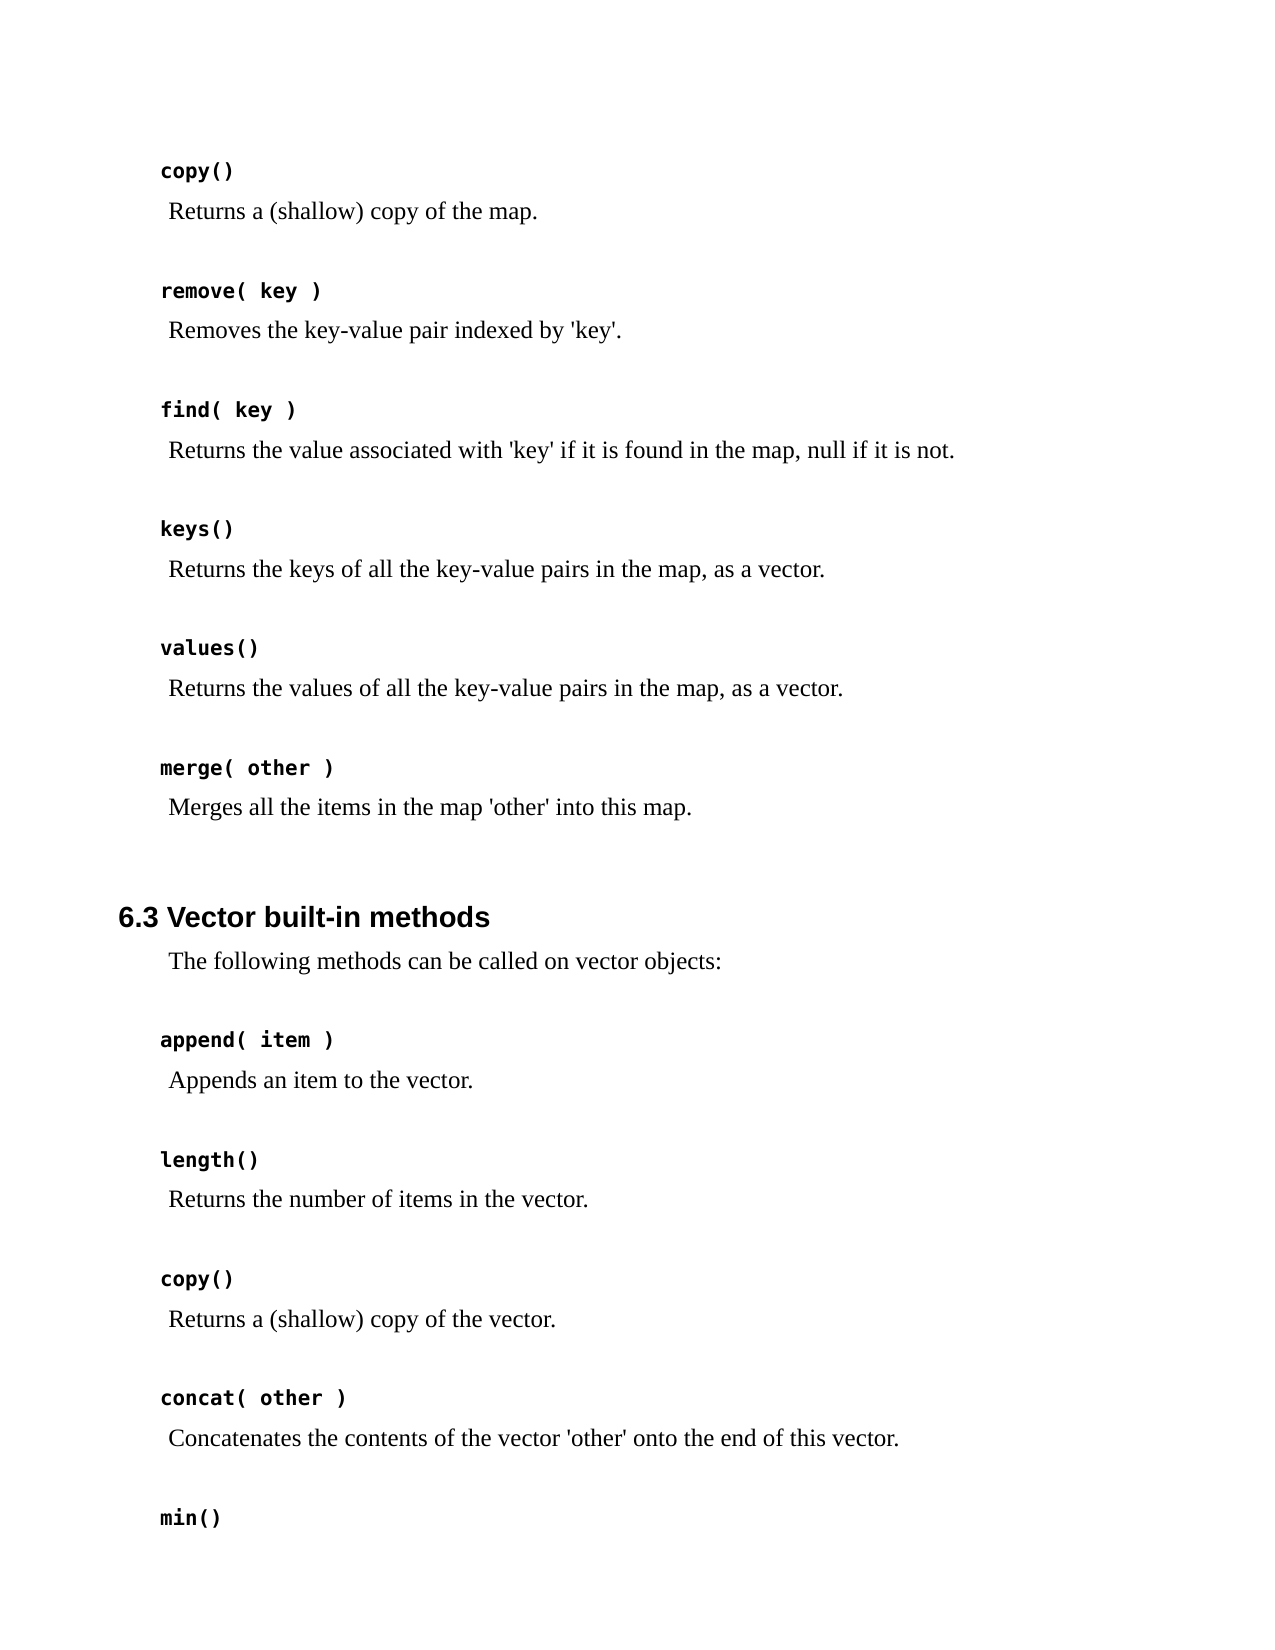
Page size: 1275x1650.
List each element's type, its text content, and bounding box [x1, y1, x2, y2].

text copy() [118, 159, 1157, 184]
text Returns a (shallow) copy of the vector. [118, 1304, 1157, 1333]
text append( item ) [118, 1028, 1157, 1053]
text find( key ) [118, 398, 1157, 422]
text keys() [118, 517, 1157, 541]
text Concatenates the contents of the vector 'other' onto the end of this vector. [118, 1423, 1157, 1452]
text concat( other ) [118, 1386, 1157, 1411]
text The following methods can be called on vector objects: [118, 946, 1157, 975]
text remove( key ) [118, 279, 1157, 303]
subtitle 6.3 Vector built-in methods [118, 900, 1157, 933]
text Returns the value associated with 'key' if it is found in the map, null if it is not. [118, 435, 1157, 463]
text min() [118, 1506, 1157, 1530]
text copy() [118, 1267, 1157, 1291]
text Appends an item to the vector. [118, 1065, 1157, 1094]
text length() [118, 1148, 1157, 1172]
text Returns the keys of all the key-value pairs in the map, as a vector. [118, 554, 1157, 583]
text Removes the key-value pair indexed by 'key'. [118, 315, 1157, 344]
text Returns the number of items in the vector. [118, 1184, 1157, 1213]
text Returns a (shallow) copy of the map. [118, 196, 1157, 225]
text values() [118, 636, 1157, 661]
text Merges all the items in the map 'other' into this map. [118, 792, 1157, 821]
text merge( other ) [118, 756, 1157, 780]
text Returns the values of all the key-value pairs in the map, as a vector. [118, 673, 1157, 702]
